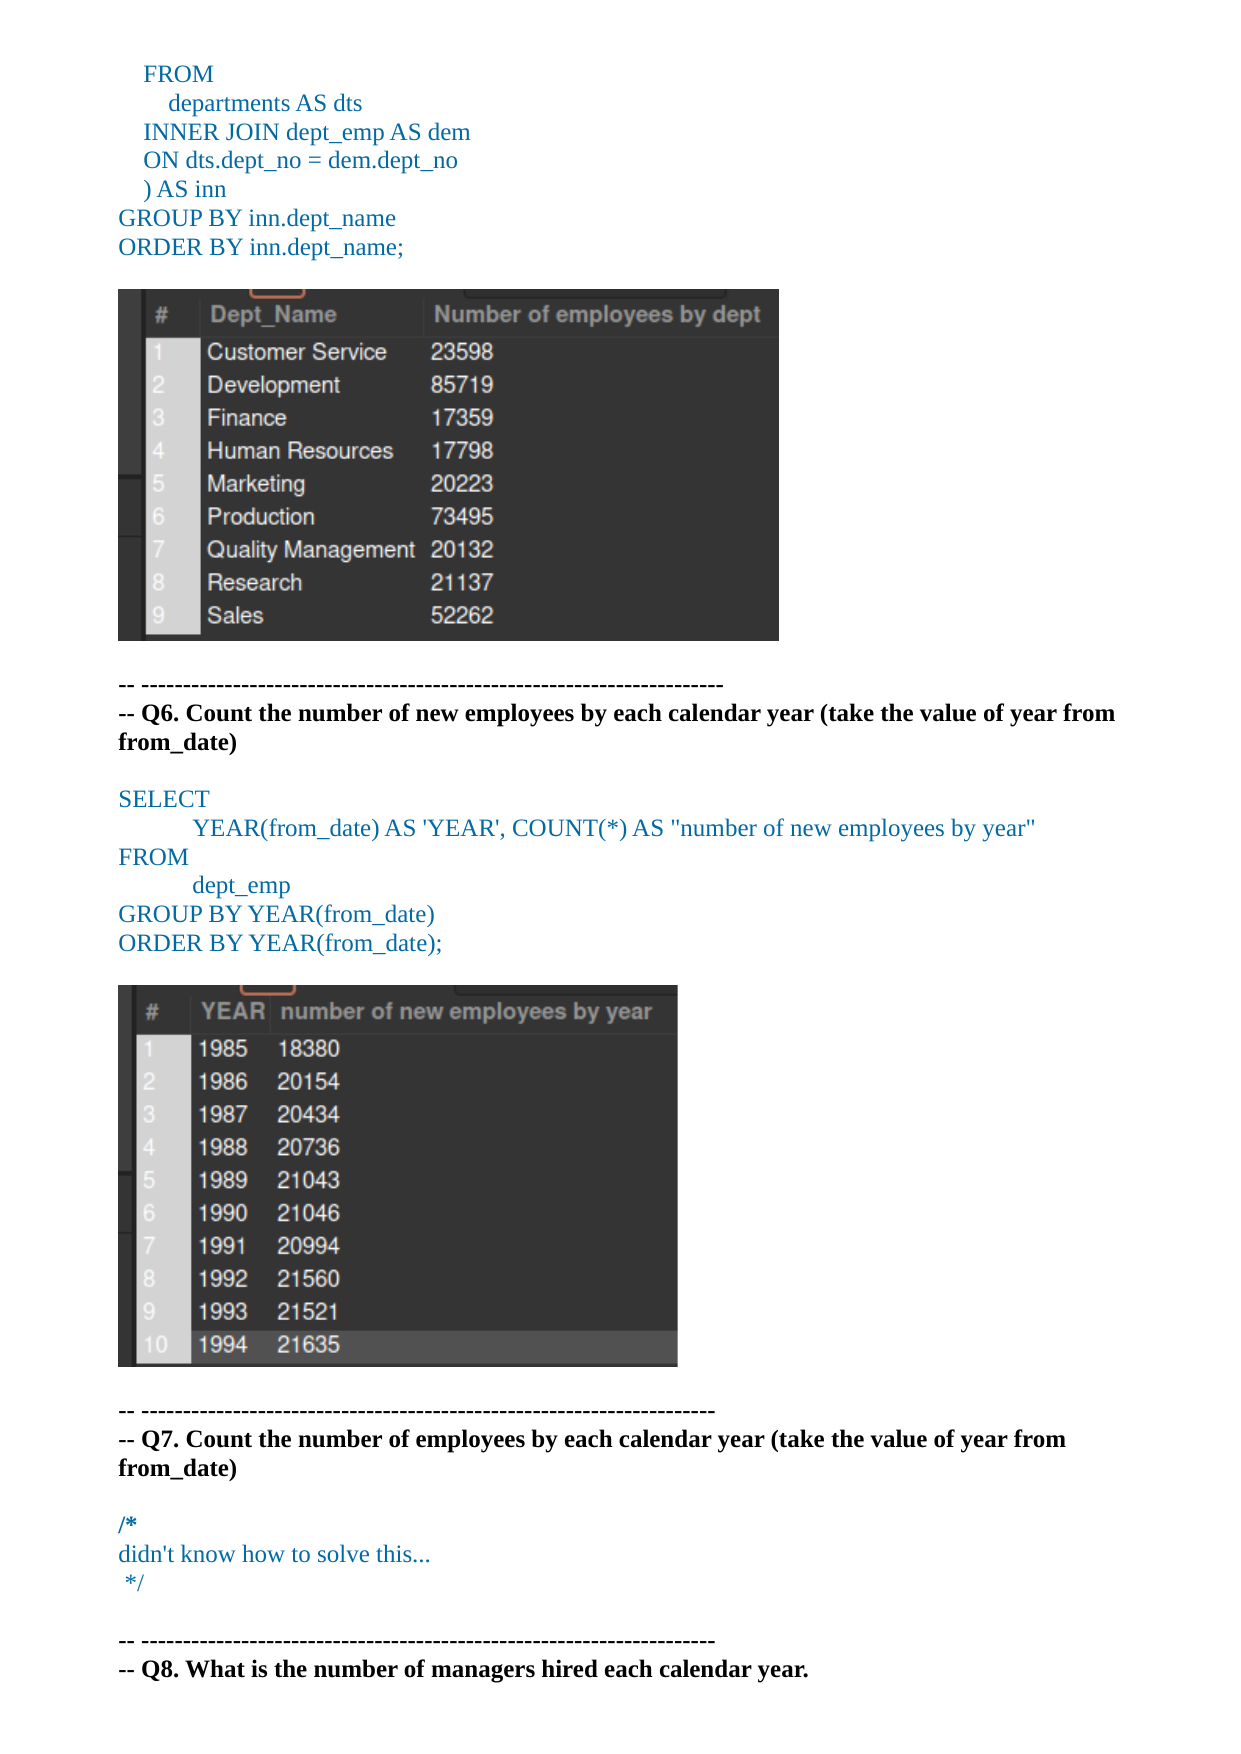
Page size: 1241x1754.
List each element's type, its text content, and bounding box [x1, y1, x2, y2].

text FROM [118, 59, 1122, 88]
text -- Q8. What is the number of managers hired each calendar year. [118, 1654, 1122, 1683]
text -- Q7. Count the number of employees by each calendar year (take the value of year from from_date) [118, 1424, 1122, 1482]
text ON dts.dept_no = dem.dept_no [118, 145, 1122, 174]
text -- Q6. Count the number of new employees by each calendar year (take the value of year from from_date) [118, 698, 1122, 756]
text SELECT [118, 784, 1122, 813]
text YEAR(from_date) AS 'YEAR', COUNT(*) AS "number of new employees by year" [118, 813, 1122, 842]
text dept_emp [118, 871, 1122, 899]
text -- --------------------------------------------------------------------- [118, 1626, 1122, 1654]
text */ [118, 1568, 1122, 1597]
text FROM [118, 842, 1122, 871]
text INNER JOIN dept_emp AS dem [118, 117, 1122, 145]
text GROUP BY inn.dept_name [118, 203, 1122, 232]
text departments AS dts [118, 88, 1122, 117]
text -- ---------------------------------------------------------------------- [118, 669, 1122, 698]
text ) AS inn [118, 174, 1122, 203]
text -- --------------------------------------------------------------------- [118, 1396, 1122, 1424]
picture [118, 985, 678, 1367]
picture [118, 289, 779, 641]
text ORDER BY inn.dept_name; [118, 232, 1122, 260]
text didn't know how to solve this... [118, 1539, 1122, 1568]
text ORDER BY YEAR(from_date); [118, 928, 1122, 957]
text GROUP BY YEAR(from_date) [118, 899, 1122, 928]
text /* [118, 1511, 1122, 1539]
